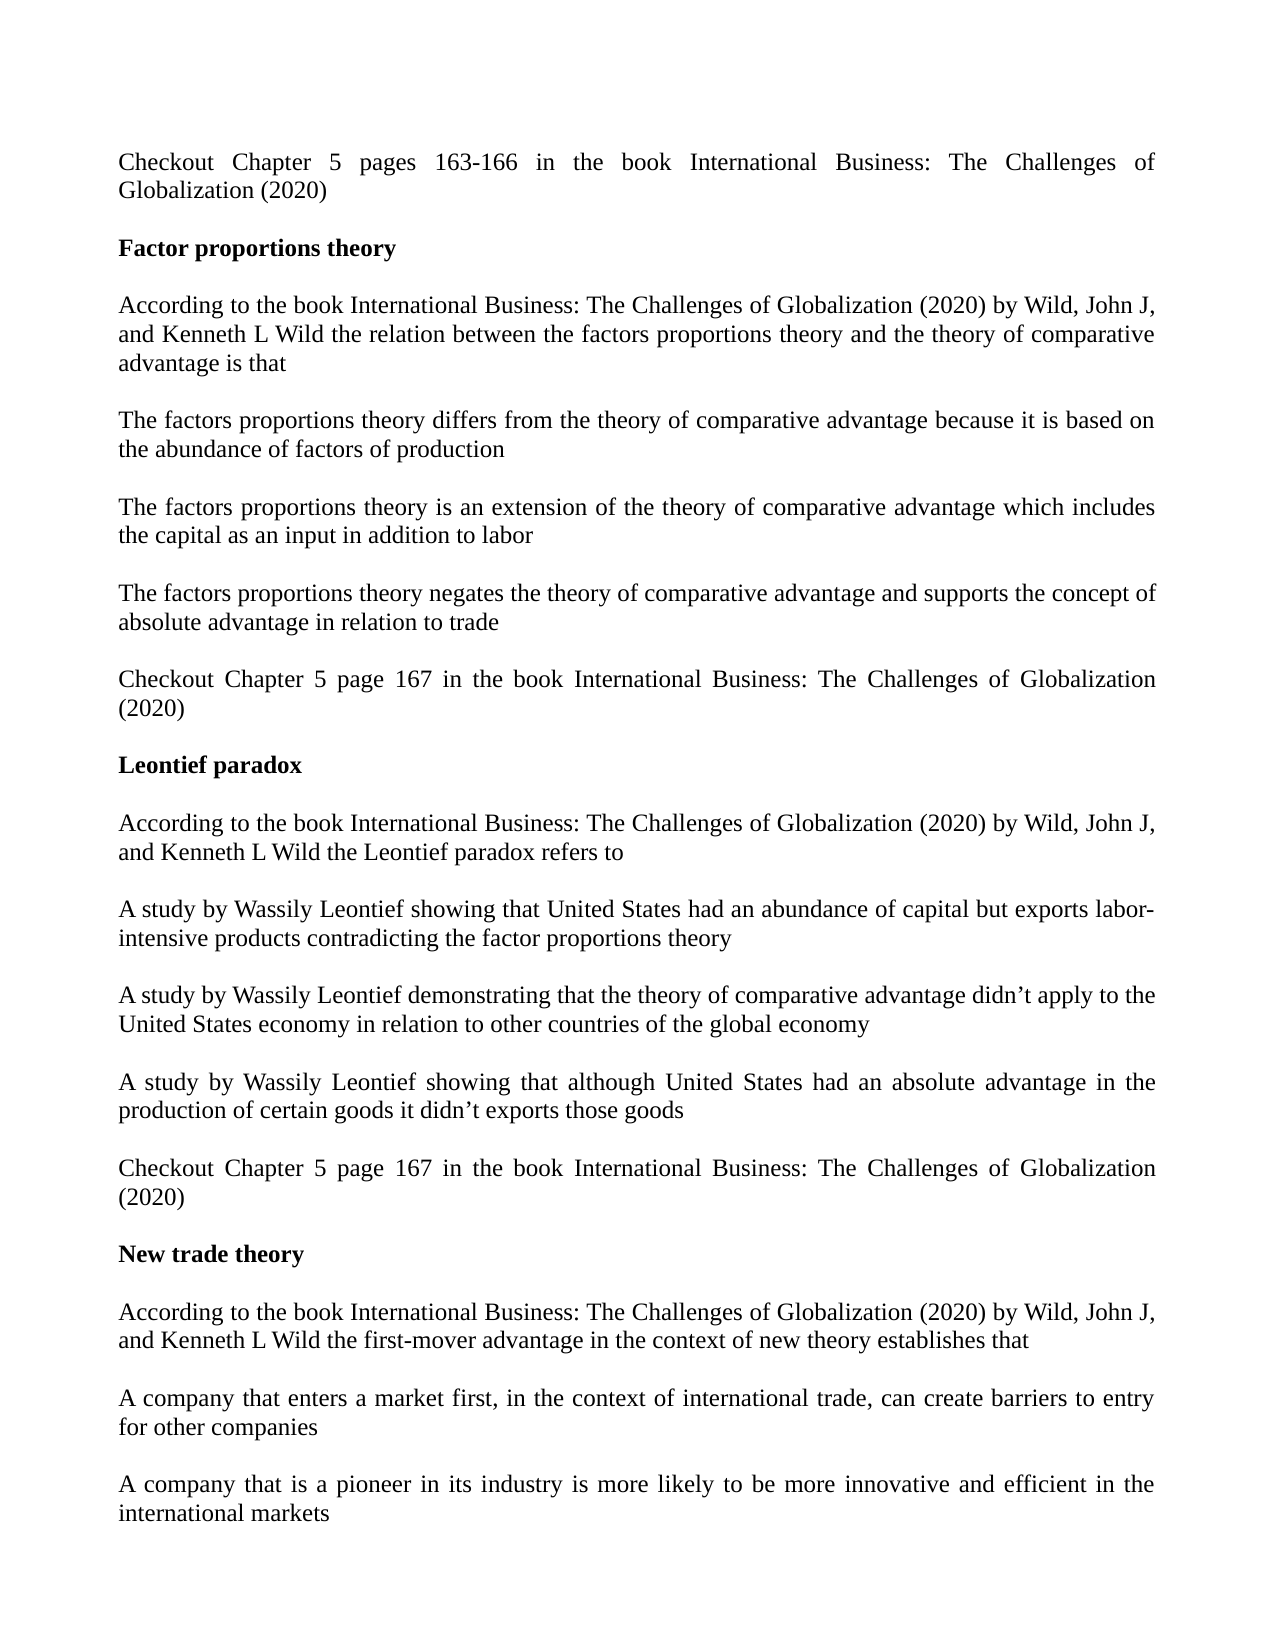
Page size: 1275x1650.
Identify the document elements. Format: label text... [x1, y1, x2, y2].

text According to the book International Business: The Challenges of Globalization (2020) by Wild, John J, and Kenneth L Wild the relation between the factors proportions theory and the theory of comparative advantage is that [118, 291, 1157, 377]
text According to the book International Business: The Challenges of Globalization (2020) by Wild, John J, and Kenneth L Wild the first-mover advantage in the context of new theory establishes that [118, 1297, 1157, 1354]
text The factors proportions theory differs from the theory of comparative advantage because it is based on the abundance of factors of production [118, 406, 1157, 463]
text Factor proportions theory [118, 233, 1157, 262]
text A study by Wassily Leontief showing that although United States had an absolute advantage in the production of certain goods it didn’t exports those goods [118, 1067, 1157, 1124]
text Checkout Chapter 5 page 167 in the book International Business: The Challenges of Globalization (2020) [118, 1153, 1157, 1211]
text A study by Wassily Leontief demonstrating that the theory of comparative advantage didn’t apply to the United States economy in relation to other countries of the global economy [118, 981, 1157, 1038]
text A study by Wassily Leontief showing that United States had an abundance of capital but exports labor-intensive products contradicting the factor proportions theory [118, 894, 1157, 952]
text The factors proportions theory is an extension of the theory of comparative advantage which includes the capital as an input in addition to labor [118, 492, 1157, 549]
text Checkout Chapter 5 page 167 in the book International Business: The Challenges of Globalization (2020) [118, 664, 1157, 722]
text Checkout Chapter 5 pages 163-166 in the book International Business: The Challenges of Globalization (2020) [118, 147, 1157, 204]
text The factors proportions theory negates the theory of comparative advantage and supports the concept of absolute advantage in relation to trade [118, 578, 1157, 636]
text Leontief paradox [118, 751, 1157, 779]
text According to the book International Business: The Challenges of Globalization (2020) by Wild, John J, and Kenneth L Wild the Leontief paradox refers to [118, 808, 1157, 866]
text A company that enters a market first, in the context of international trade, can create barriers to entry for other companies [118, 1383, 1157, 1441]
text New trade theory [118, 1239, 1157, 1268]
text A company that is a pioneer in its industry is more likely to be more innovative and efficient in the international markets [118, 1469, 1157, 1527]
